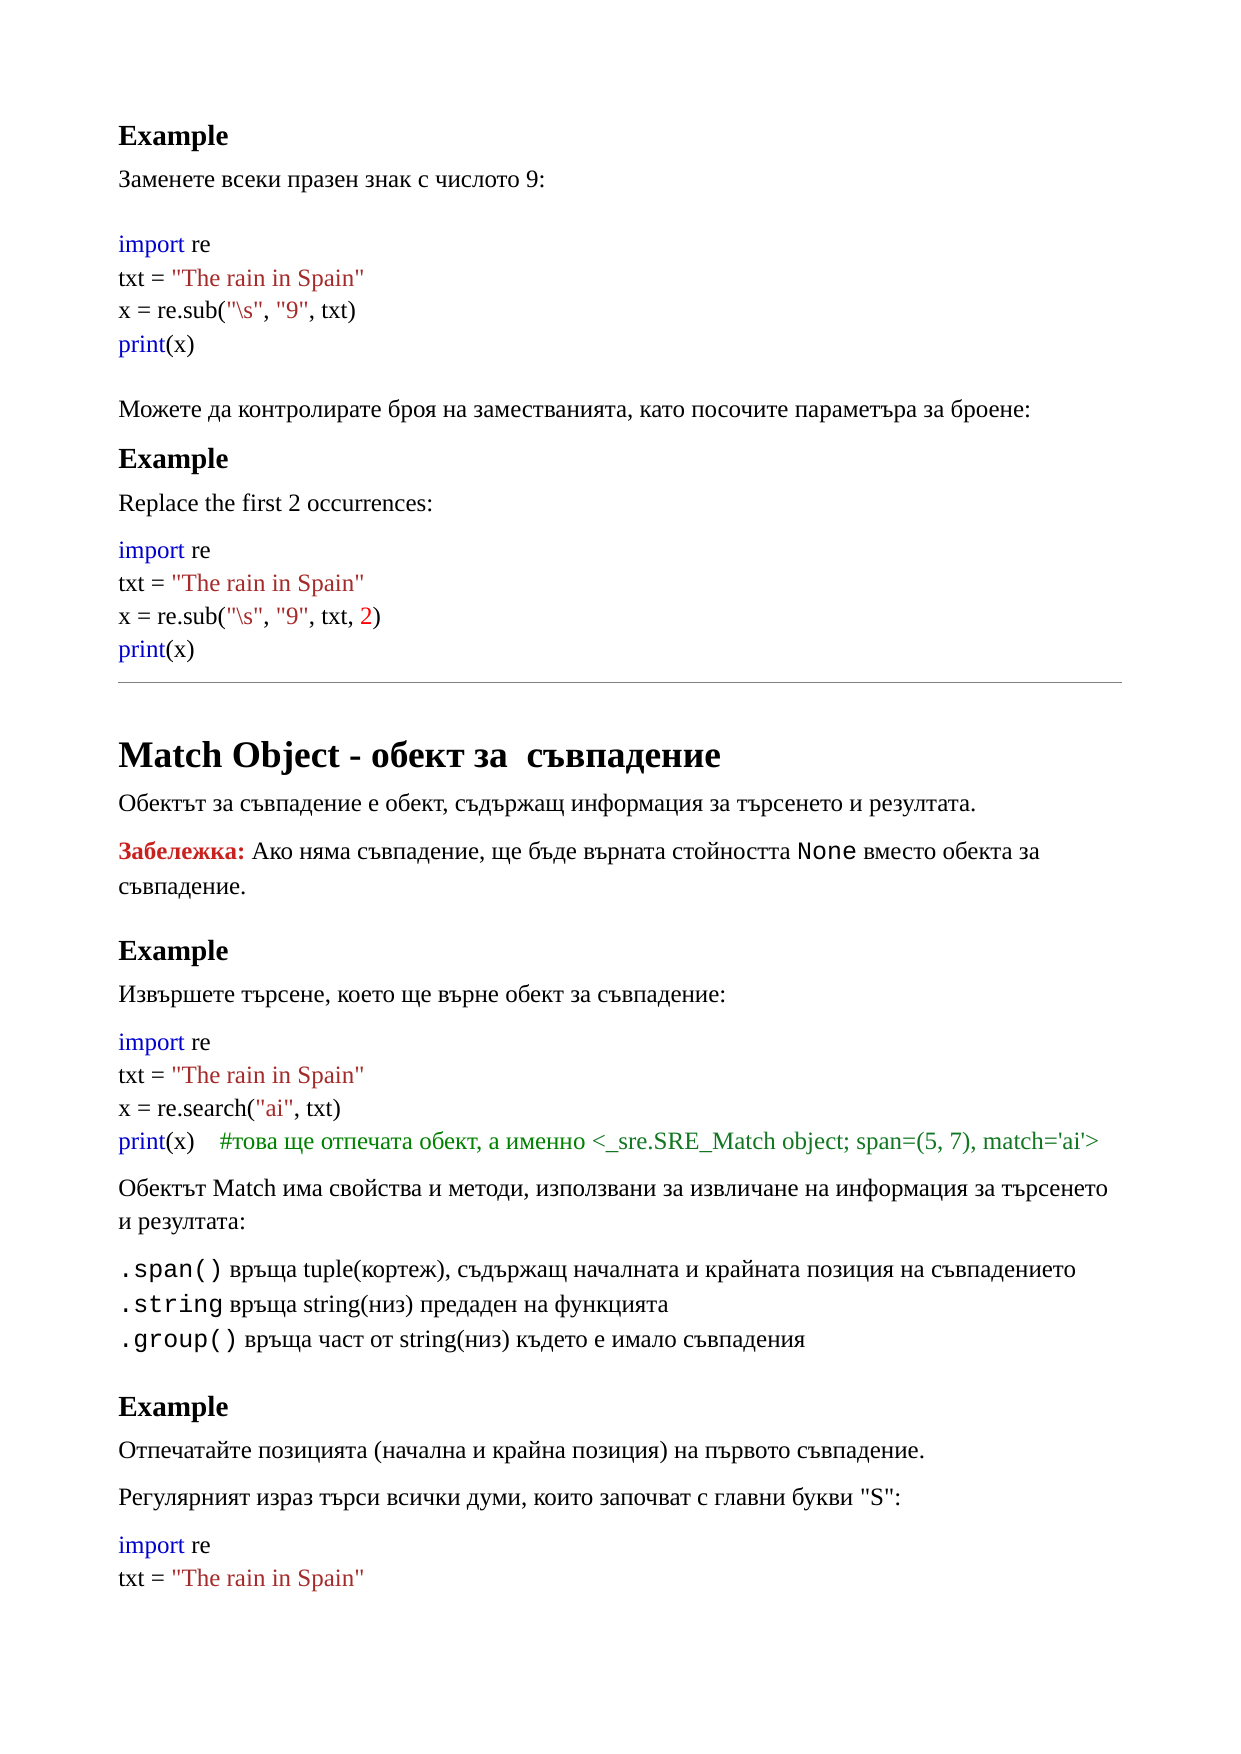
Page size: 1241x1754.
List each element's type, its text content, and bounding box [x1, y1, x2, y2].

subtitle Match Object - обект за съвпадение [118, 732, 1122, 776]
subtitle Example [118, 1389, 1122, 1422]
subtitle Example [118, 118, 1122, 152]
text import re txt = "The rain in Spain" x = re.search("ai", txt) print(x) #това ще отпечата обект, а именно <_sre.SRE_Match object; span=(5, 7), match='ai'> [118, 1027, 1122, 1154]
text Извършете търсене, което ще върне обект за съвпадение: [118, 979, 1122, 1008]
text Отпечатайте позицията (начална и крайна позиция) на първото съвпадение. [118, 1435, 1122, 1463]
text Регулярният израз търси всички думи, които започват с главни букви "S": [118, 1482, 1122, 1511]
text import re txt = "The rain in Spain" x = re.sub("\s", "9", txt, 2) print(x) [118, 535, 1122, 663]
text .span() връща tuple(кортеж), съдържащ началната и крайната позиция на съвпадението .string връща string(низ) предаден на функцията .group() връща част от string(низ) където е имало съвпадения [118, 1254, 1122, 1355]
subtitle Example [118, 442, 1122, 475]
text Обектът Match има свойства и методи, използвани за извличане на информация за търсенето и резултата: [118, 1173, 1122, 1235]
text Забележка: Ако няма съвпадение, ще бъде върната стойността None вместо обекта за съвпадение. [118, 836, 1122, 899]
text import re txt = "The rain in Spain" [118, 1530, 1122, 1592]
text Заменете всеки празен знак с числото 9: [118, 164, 1122, 193]
subtitle Example [118, 933, 1122, 967]
text Можете да контролирате броя на заместванията, като посочите параметъра за броене: [118, 394, 1122, 423]
text Обектът за съвпадение е обект, съдържащ информация за търсенето и резултата. [118, 788, 1122, 817]
text Replace the first 2 occurrences: [118, 488, 1122, 516]
text import re txt = "The rain in Spain" x = re.sub("\s", "9", txt) print(x) [118, 229, 1122, 357]
